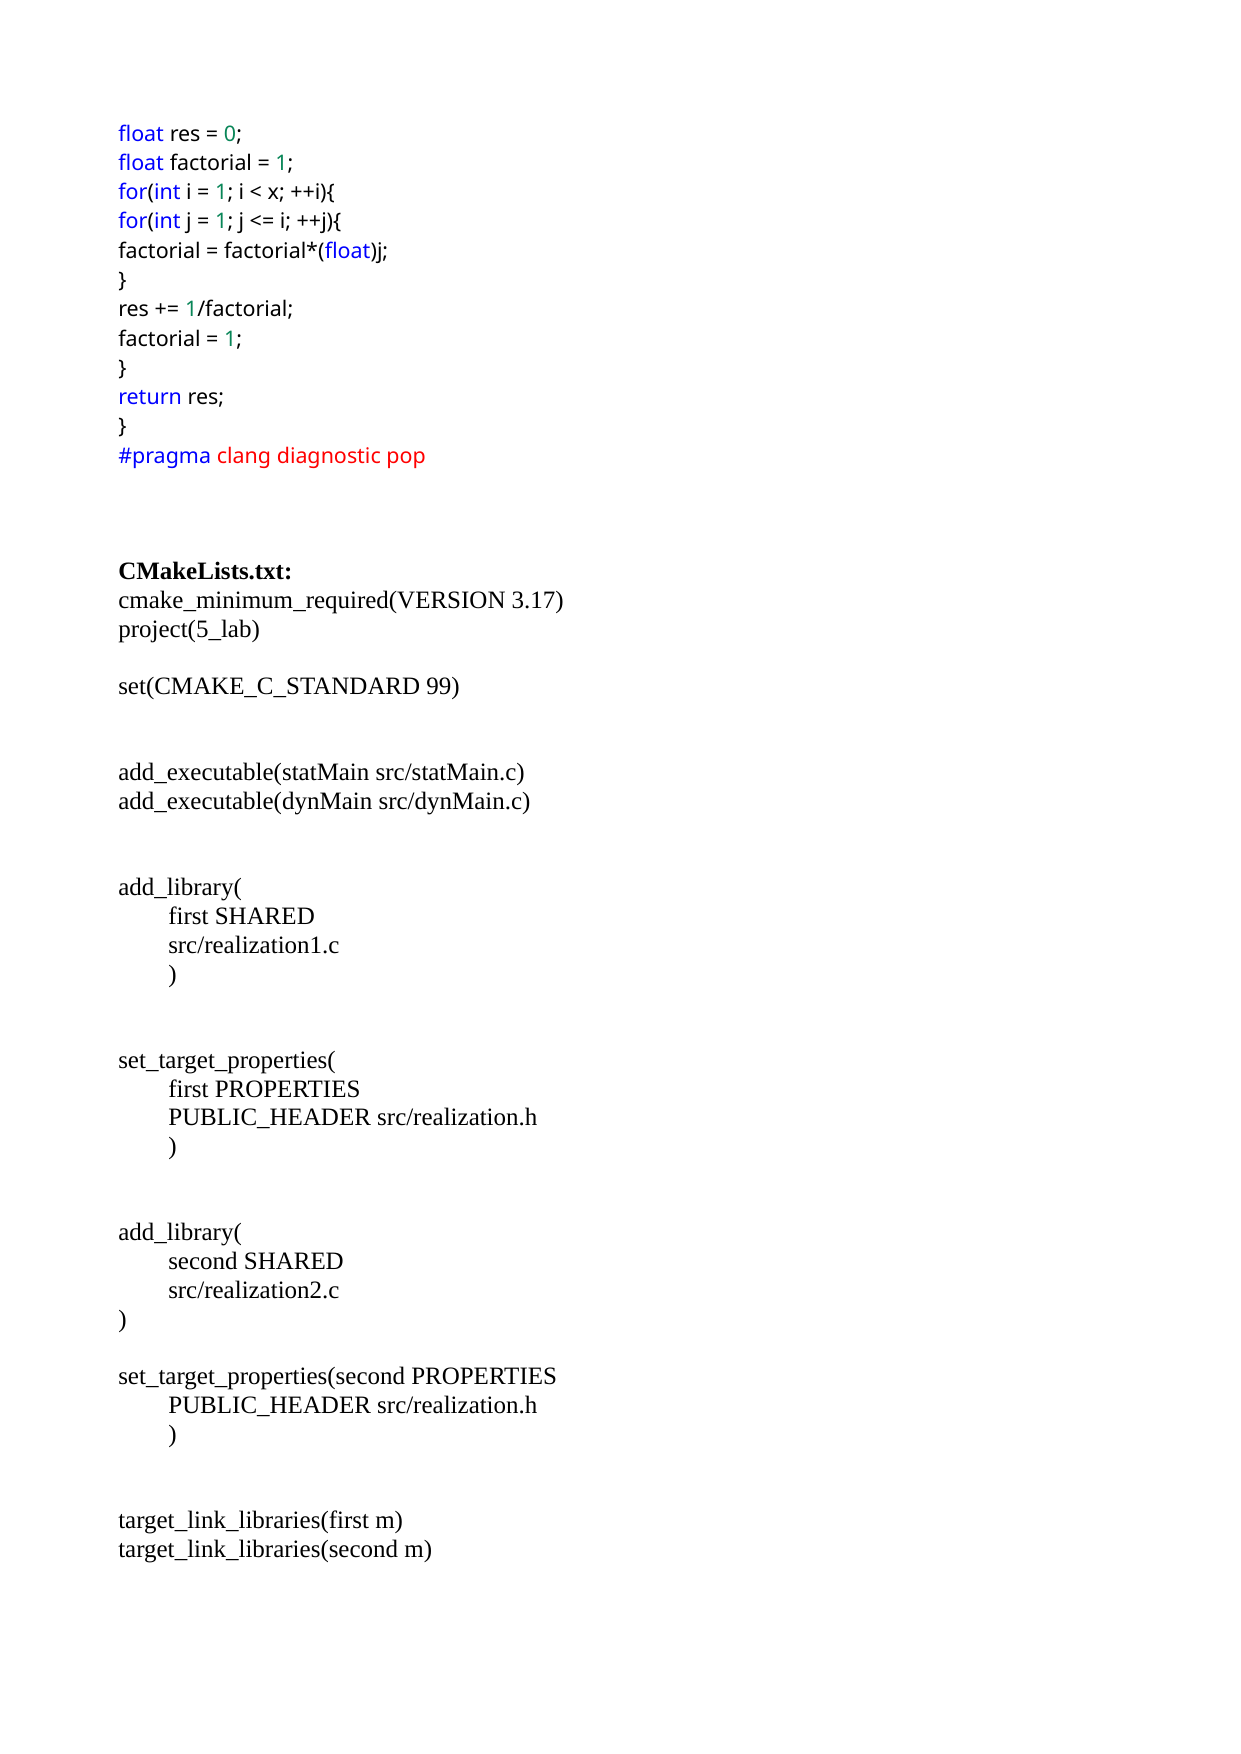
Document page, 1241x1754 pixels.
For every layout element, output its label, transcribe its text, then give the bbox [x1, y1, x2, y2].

text PUBLIC_HEADER src/realization.h [118, 1102, 1122, 1131]
text src/realization2.c [118, 1275, 1122, 1304]
text src/realization1.c [118, 930, 1122, 959]
text return res; [118, 382, 1122, 411]
text } [118, 264, 1122, 294]
text project(5_lab) [118, 614, 1122, 642]
text first SHARED [118, 901, 1122, 930]
text CMakeLists.txt: [118, 556, 1122, 585]
text set_target_properties( [118, 1045, 1122, 1074]
text factorial = factorial*(float)j; [118, 235, 1122, 264]
text for(int j = 1; j <= i; ++j){ [118, 206, 1122, 235]
text float res = 0; [118, 118, 1122, 147]
text for(int i = 1; i < x; ++i){ [118, 177, 1122, 206]
text add_executable(statMain src/statMain.c) [118, 757, 1122, 786]
text first PROPERTIES [118, 1074, 1122, 1102]
text set_target_properties(second PROPERTIES [118, 1361, 1122, 1390]
text second SHARED [118, 1246, 1122, 1275]
text float factorial = 1; [118, 147, 1122, 177]
text ) [118, 1131, 1122, 1160]
text set(CMAKE_C_STANDARD 99) [118, 671, 1122, 700]
text ) [118, 1304, 1122, 1332]
text PUBLIC_HEADER src/realization.h [118, 1390, 1122, 1419]
text #pragma clang diagnostic pop [118, 440, 1122, 469]
text ) [118, 959, 1122, 987]
text add_library( [118, 1217, 1122, 1246]
text target_link_libraries(second m) [118, 1534, 1122, 1562]
text } [118, 411, 1122, 440]
text ) [118, 1419, 1122, 1447]
text target_link_libraries(first m) [118, 1505, 1122, 1534]
text add_executable(dynMain src/dynMain.c) [118, 786, 1122, 815]
text } [118, 352, 1122, 382]
text res += 1/factorial; [118, 294, 1122, 323]
text add_library( [118, 872, 1122, 901]
text factorial = 1; [118, 323, 1122, 352]
